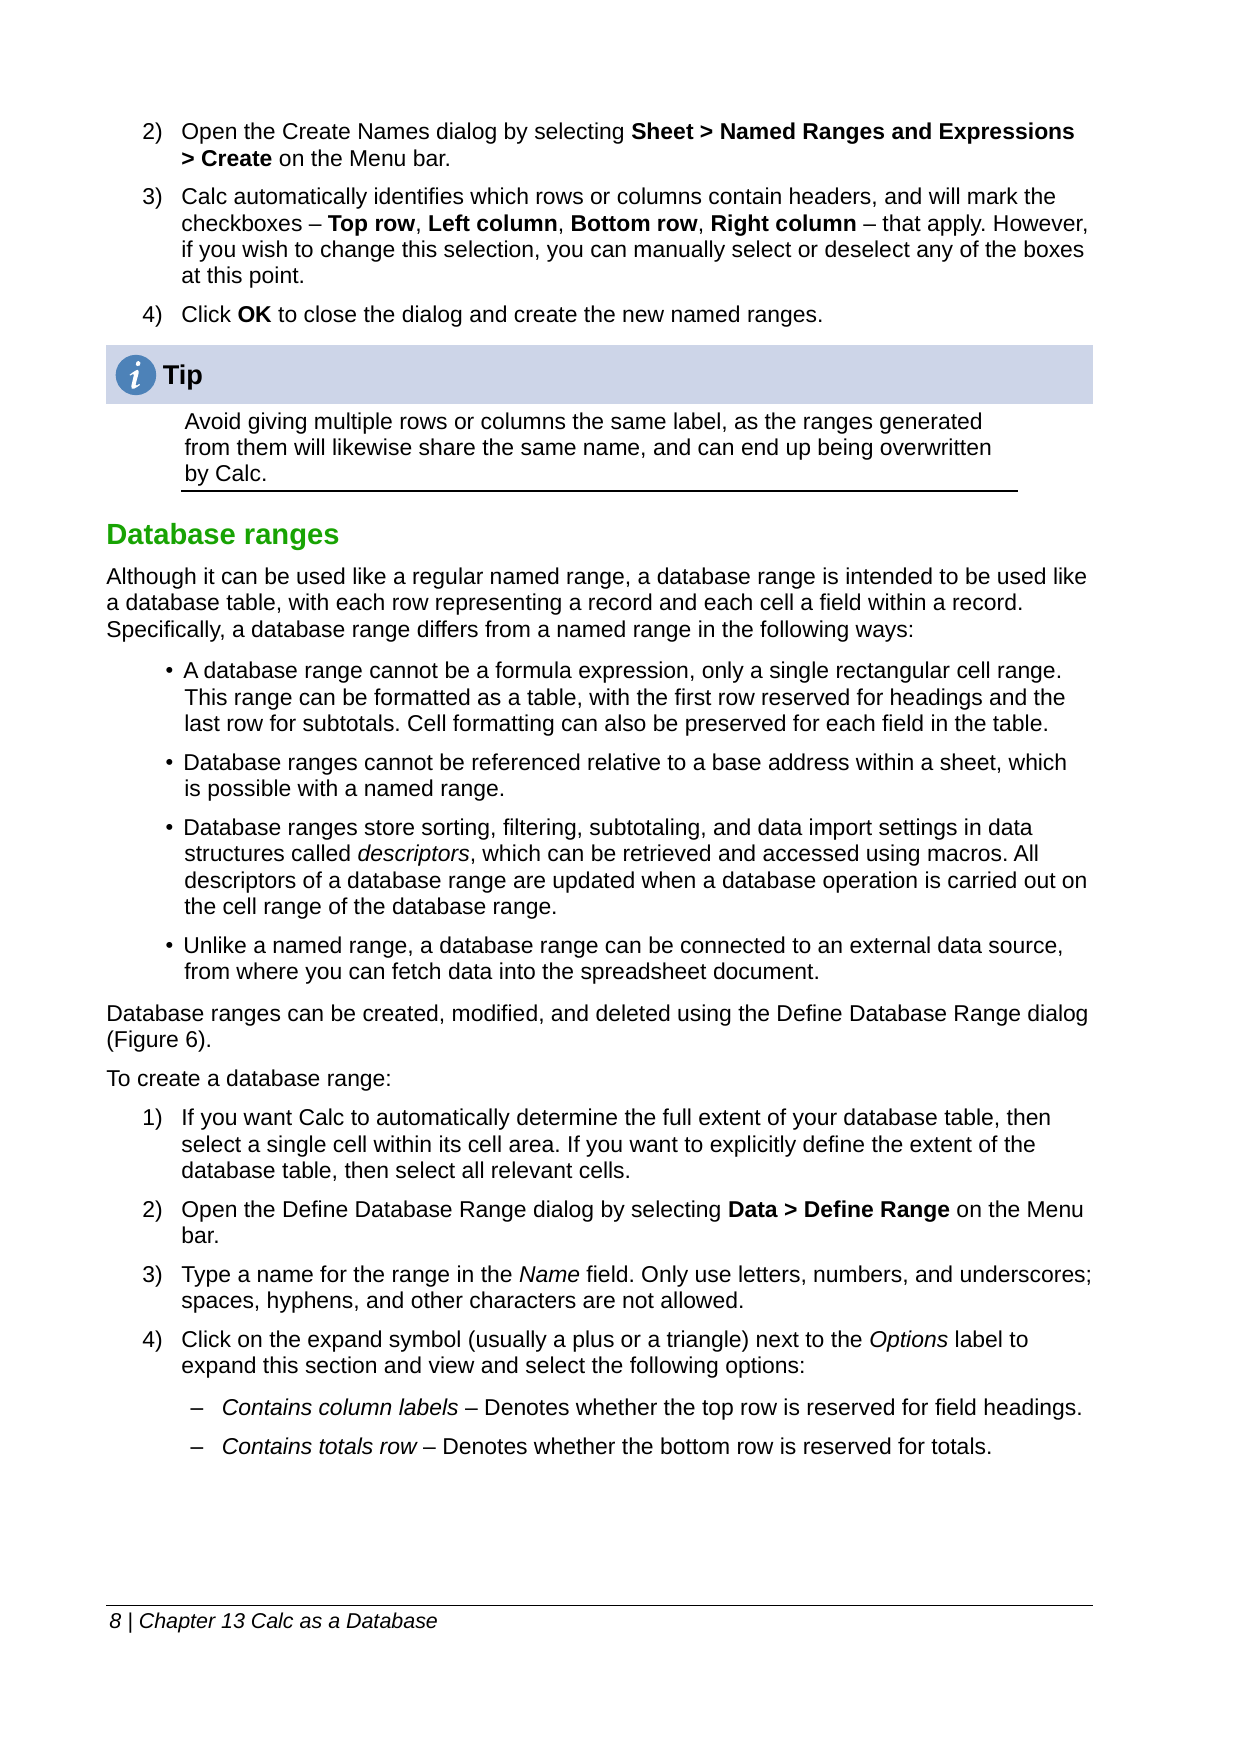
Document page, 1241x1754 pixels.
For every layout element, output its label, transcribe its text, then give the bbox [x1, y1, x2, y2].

list Type a name for the range in the Name field. Only use letters, numbers, and underscores; spaces, hyphens, and other characters are not allowed. [162, 1261, 1093, 1314]
list Click on the expand symbol (usually a plus or a triangle) next to the Options label to expand this section and view and select the following options: [162, 1326, 1093, 1379]
list Database ranges store sorting, filtering, subtotaling, and data import settings in data structures called descriptors, which can be retrieved and accessed using macros. All descriptors of a database range are updated when a database operation is carried out on the cell range of the database range. [162, 811, 1093, 919]
list To create a database range: [106, 1065, 1093, 1092]
list Contains totals row – Denotes whether the bottom row is reserved for totals. [187, 1430, 1093, 1462]
list Open the Define Database Range dialog by selecting Data > Define Range on the Menu bar. [162, 1196, 1093, 1248]
list A database range cannot be a formula expression, only a single rectangular cell range. This range can be formatted as a table, with the first row reserved for headings and the last row for subtotals. Cell formatting can also be preserved for each field in the table. [162, 654, 1093, 736]
list Open the Create Names dialog by selecting Sheet > Named Ranges and Expressions > Create on the Menu bar. [162, 118, 1093, 171]
text Avoid giving multiple rows or columns the same label, as the ranges generated from them will likewise share the same name, and can end up being overwritten by Calc. [181, 404, 1018, 490]
list Calc automatically identifies which rows or columns contain headers, and will mark the checkboxes – Top row, Left column, Bottom row, Right column – that apply. However, if you wish to change this selection, you can manually select or deselect any of the boxes at this point. [162, 183, 1093, 289]
text Database ranges can be created, modified, and deleted using the Define Database Range dialog (Figure 6). [106, 1000, 1093, 1053]
list Database ranges cannot be referenced relative to a base address within a sheet, which is possible with a named range. [162, 746, 1093, 802]
list Contains column labels – Denotes whether the top row is reserved for field headings. [187, 1391, 1093, 1421]
list If you want Calc to automatically determine the full extent of your database table, then select a single cell within its cell area. If you want to explicitly define the extent of the database table, then select all relevant cells. [162, 1104, 1093, 1183]
subtitle Database ranges [106, 517, 1093, 550]
list Click OK to close the dialog and create the new named ranges. [162, 301, 1093, 328]
list Unlike a named range, a database range can be connected to an external data source, from where you can fetch data into the spreadsheet document. [162, 929, 1093, 988]
subtitle Tip [106, 345, 1093, 404]
text Although it can be used like a regular named range, a database range is intended to be used like a database table, with each row representing a record and each cell a field within a record. Specifically, a database range differs from a named range in the following ways: [106, 563, 1093, 642]
